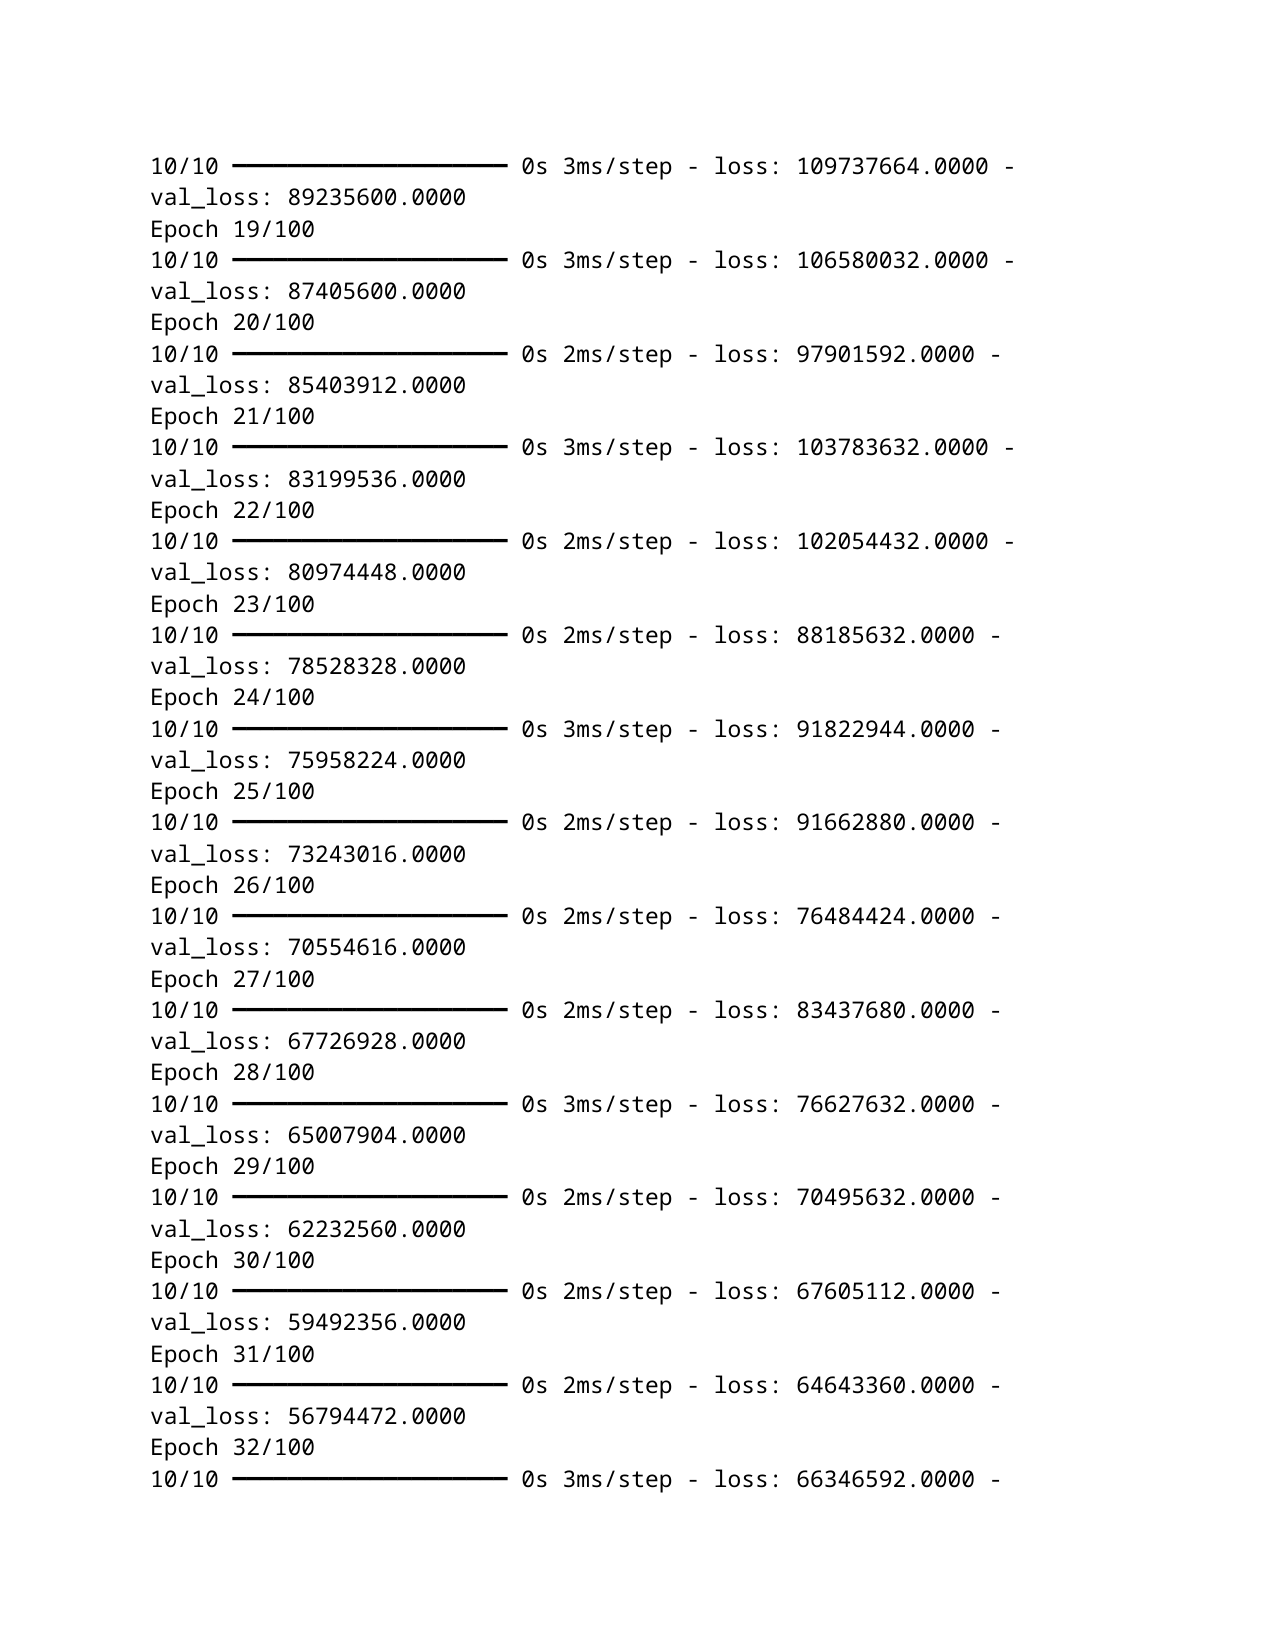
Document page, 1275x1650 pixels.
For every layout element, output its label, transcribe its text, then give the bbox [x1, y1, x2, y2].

text 10/10 ━━━━━━━━━━━━━━━━━━━━ 0s 3ms/step - loss: 109737664.0000 - val_loss: 89235600.0000 Epoch 19/100 10/10 ━━━━━━━━━━━━━━━━━━━━ 0s 3ms/step - loss: 106580032.0000 - val_loss: 87405600.0000 Epoch 20/100 10/10 ━━━━━━━━━━━━━━━━━━━━ 0s 2ms/step - loss: 97901592.0000 - val_loss: 85403912.0000 Epoch 21/100 10/10 ━━━━━━━━━━━━━━━━━━━━ 0s 3ms/step - loss: 103783632.0000 - val_loss: 83199536.0000 Epoch 22/100 10/10 ━━━━━━━━━━━━━━━━━━━━ 0s 2ms/step - loss: 102054432.0000 - val_loss: 80974448.0000 Epoch 23/100 10/10 ━━━━━━━━━━━━━━━━━━━━ 0s 2ms/step - loss: 88185632.0000 - val_loss: 78528328.0000 Epoch 24/100 10/10 ━━━━━━━━━━━━━━━━━━━━ 0s 3ms/step - loss: 91822944.0000 - val_loss: 75958224.0000 Epoch 25/100 10/10 ━━━━━━━━━━━━━━━━━━━━ 0s 2ms/step - loss: 91662880.0000 - val_loss: 73243016.0000 Epoch 26/100 10/10 ━━━━━━━━━━━━━━━━━━━━ 0s 2ms/step - loss: 76484424.0000 - val_loss: 70554616.0000 Epoch 27/100 10/10 ━━━━━━━━━━━━━━━━━━━━ 0s 2ms/step - loss: 83437680.0000 - val_loss: 67726928.0000 Epoch 28/100 10/10 ━━━━━━━━━━━━━━━━━━━━ 0s 3ms/step - loss: 76627632.0000 - val_loss: 65007904.0000 Epoch 29/100 10/10 ━━━━━━━━━━━━━━━━━━━━ 0s 2ms/step - loss: 70495632.0000 - val_loss: 62232560.0000 Epoch 30/100 10/10 ━━━━━━━━━━━━━━━━━━━━ 0s 2ms/step - loss: 67605112.0000 - val_loss: 59492356.0000 Epoch 31/100 10/10 ━━━━━━━━━━━━━━━━━━━━ 0s 2ms/step - loss: 64643360.0000 - val_loss: 56794472.0000 Epoch 32/100 10/10 ━━━━━━━━━━━━━━━━━━━━ 0s 3ms/step - loss: 66346592.0000 [150, 150, 1125, 1494]
